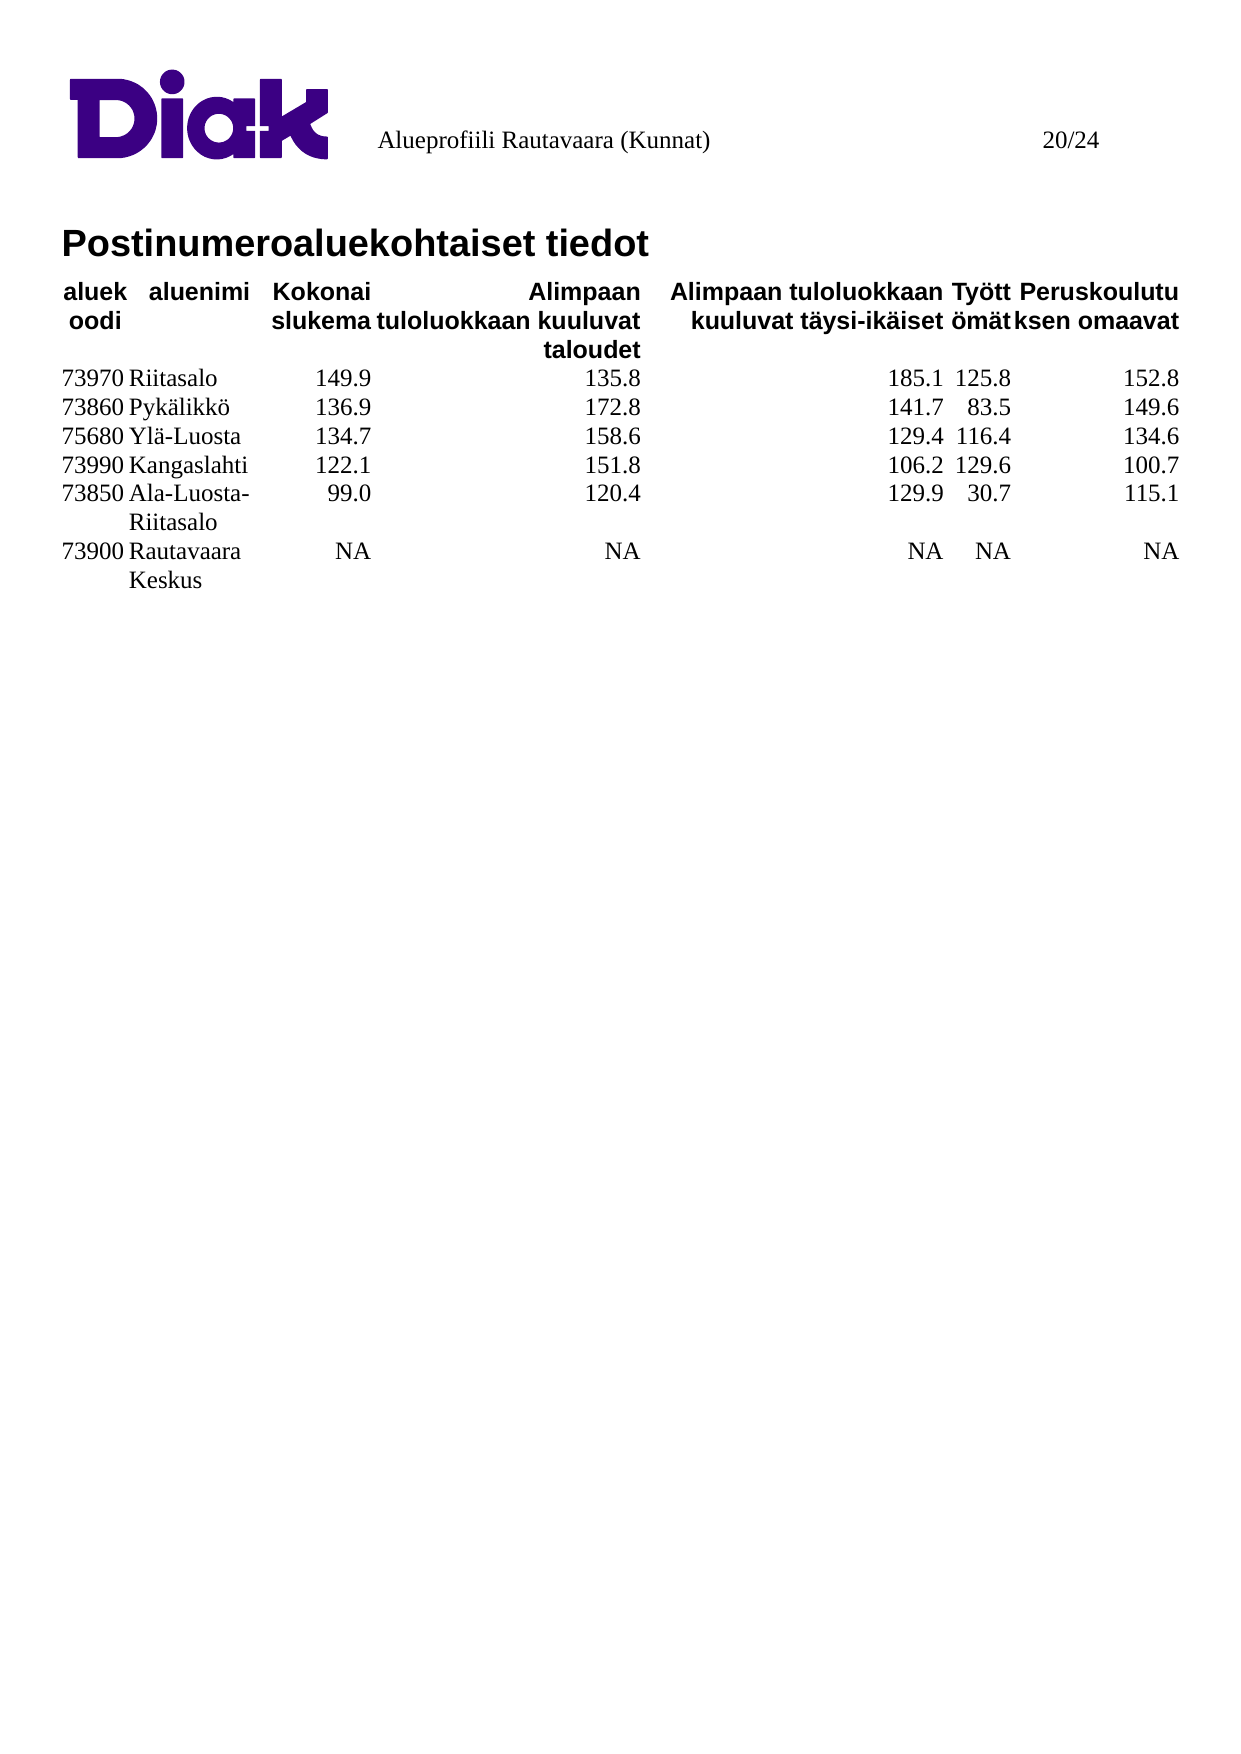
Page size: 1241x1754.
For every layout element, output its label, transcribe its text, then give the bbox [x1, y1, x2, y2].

table_cell 73900 [61, 536, 129, 593]
table_cell 129.9 [640, 479, 943, 536]
table_cell 73970 [61, 364, 129, 392]
table_cell 129.6 [943, 450, 1011, 478]
table_cell 100.7 [1011, 450, 1179, 478]
table_cell 152.8 [1011, 364, 1179, 392]
table_cell Riitasalo [129, 364, 270, 392]
table_cell 149.6 [1011, 392, 1179, 421]
table_header Peruskoulutuksen omaavat [1011, 277, 1179, 363]
table_header Kokonaislukema [270, 277, 371, 363]
table_cell Ylä-Luosta [129, 421, 270, 450]
table_cell 73990 [61, 450, 129, 478]
table_cell 30.7 [943, 479, 1011, 536]
table_cell 135.8 [371, 364, 640, 392]
table_cell NA [943, 536, 1011, 593]
table_cell NA [270, 536, 371, 593]
table_cell 129.4 [640, 421, 943, 450]
table_cell Rautavaara Keskus [129, 536, 270, 593]
table_cell 172.8 [371, 392, 640, 421]
table_header aluekoodi [61, 277, 129, 363]
table_header Alimpaan tuloluokkaan kuuluvat taloudet [371, 277, 640, 363]
subtitle Postinumeroaluekohtaiset tiedot [61, 221, 1179, 265]
table_cell 73860 [61, 392, 129, 421]
table_cell 73850 [61, 479, 129, 536]
table_header Työttömät [943, 277, 1011, 363]
table_cell 125.8 [943, 364, 1011, 392]
table_cell 136.9 [270, 392, 371, 421]
table_cell 106.2 [640, 450, 943, 478]
table_cell 185.1 [640, 364, 943, 392]
table_cell NA [1011, 536, 1179, 593]
table_cell Kangaslahti [129, 450, 270, 478]
table_cell NA [371, 536, 640, 593]
table_header Alimpaan tuloluokkaan kuuluvat täysi-ikäiset [640, 277, 943, 363]
table_cell Ala-Luosta-Riitasalo [129, 479, 270, 536]
table_header aluenimi [129, 277, 270, 363]
table_cell 120.4 [371, 479, 640, 536]
table_cell 134.7 [270, 421, 371, 450]
table_cell 122.1 [270, 450, 371, 478]
table_cell 116.4 [943, 421, 1011, 450]
table_cell 151.8 [371, 450, 640, 478]
table_cell 134.6 [1011, 421, 1179, 450]
table_cell NA [640, 536, 943, 593]
table_cell 158.6 [371, 421, 640, 450]
table_cell 149.9 [270, 364, 371, 392]
table_cell 99.0 [270, 479, 371, 536]
table_cell Pykälikkö [129, 392, 270, 421]
table_cell 115.1 [1011, 479, 1179, 536]
table_cell 83.5 [943, 392, 1011, 421]
table_cell 75680 [61, 421, 129, 450]
table_cell 141.7 [640, 392, 943, 421]
